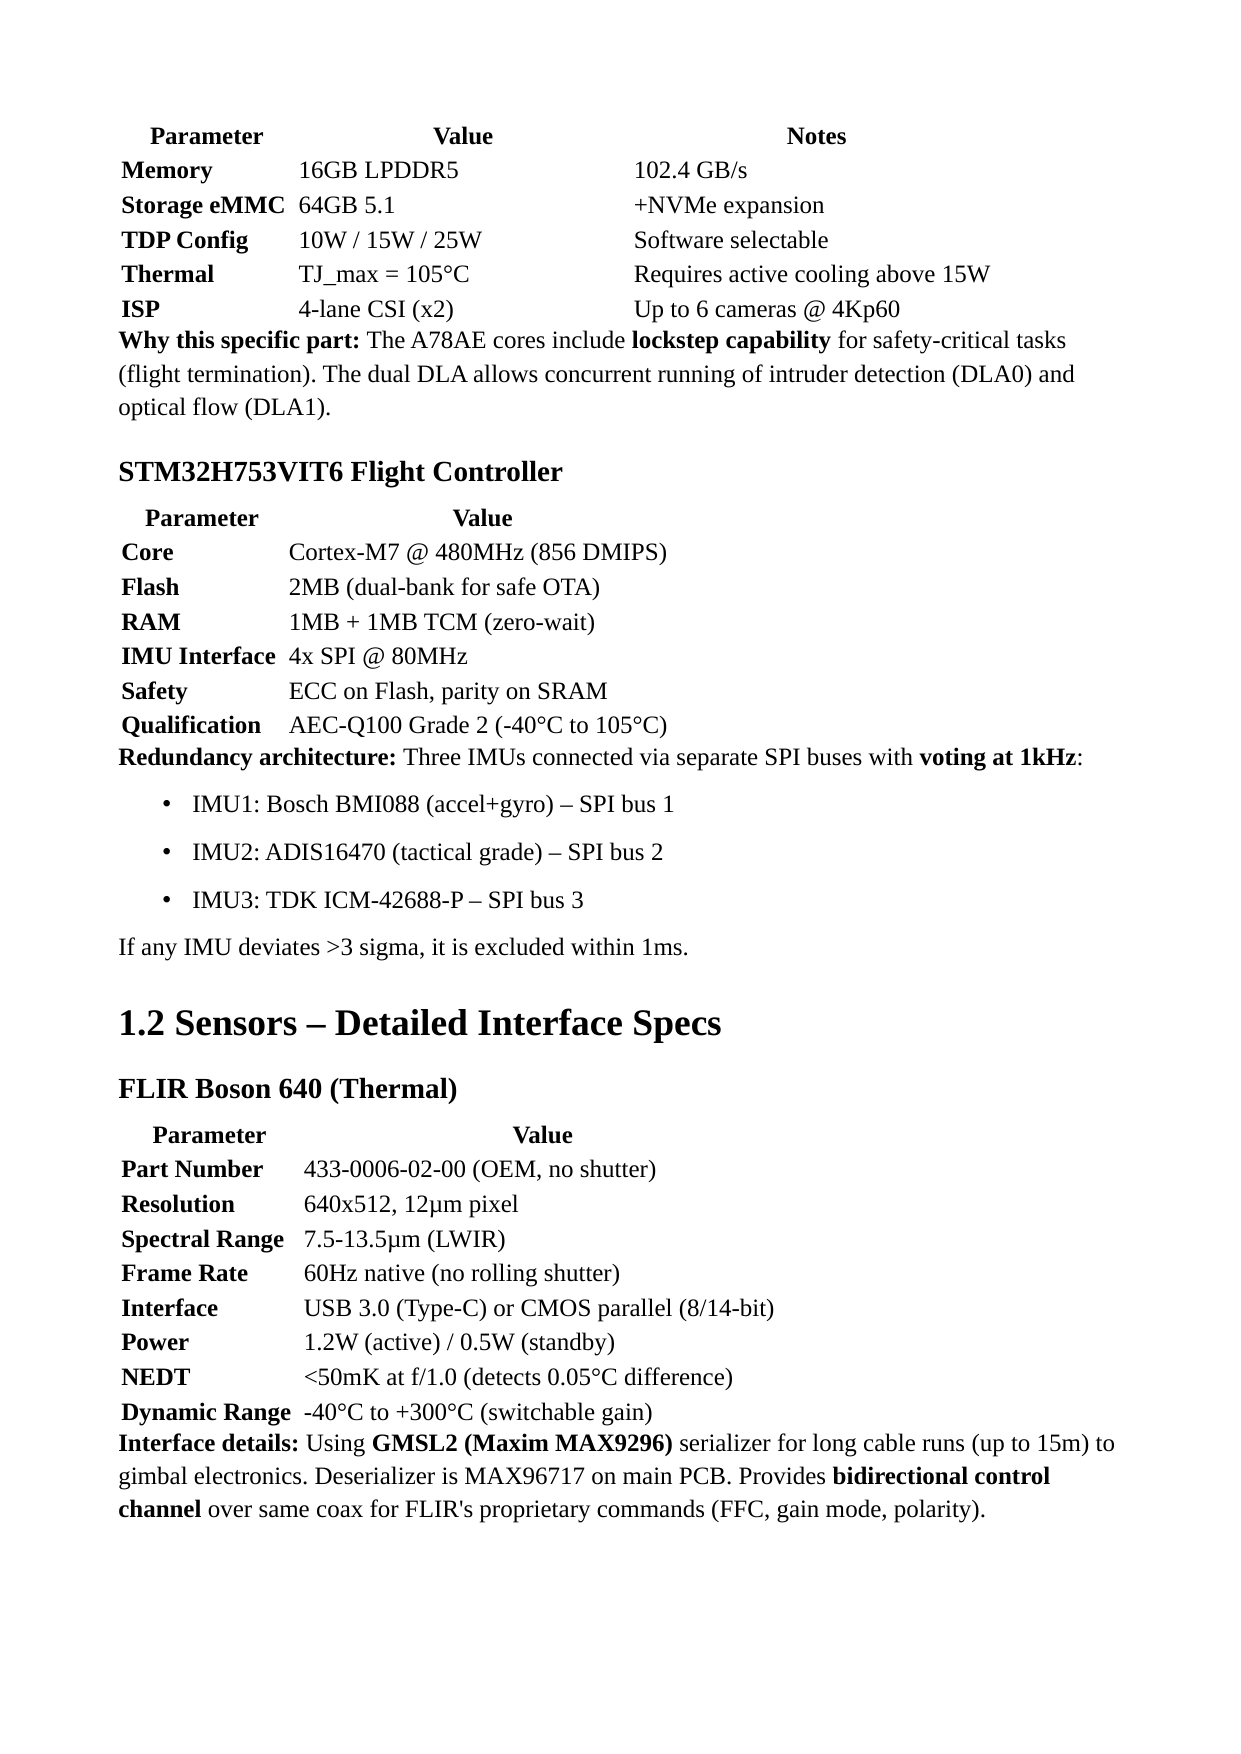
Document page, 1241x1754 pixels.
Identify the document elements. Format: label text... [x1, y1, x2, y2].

table_cell USB 3.0 (Type-C) or CMOS parallel (8/14-bit) [301, 1290, 784, 1324]
table_cell Core [118, 535, 286, 569]
table_cell 433-0006-02-00 (OEM, no shutter) [301, 1152, 784, 1186]
table_cell <50mK at f/1.0 (detects 0.05°C difference) [301, 1359, 784, 1394]
table_cell 7.5-13.5µm (LWIR) [301, 1221, 784, 1255]
table_cell Safety [118, 673, 286, 707]
text If any IMU deviates >3 sigma, it is excluded within 1ms. [118, 932, 1122, 961]
table_cell IMU Interface [118, 638, 286, 673]
table_cell Requires active cooling above 15W [631, 256, 1002, 291]
table_cell TJ_max = 105°C [295, 256, 631, 291]
table_cell 1.2W (active) / 0.5W (standby) [301, 1325, 784, 1359]
table_cell Dynamic Range [118, 1394, 301, 1428]
table_cell 102.4 GB/s [631, 153, 1002, 187]
table_header Parameter [118, 1117, 301, 1152]
table_cell 16GB LPDDR5 [295, 153, 631, 187]
subtitle 1.2 Sensors – Detailed Interface Specs [118, 1001, 1122, 1044]
table_cell 10W / 15W / 25W [295, 222, 631, 256]
table_cell 60Hz native (no rolling shutter) [301, 1255, 784, 1290]
text Interface details: Using GMSL2 (Maxim MAX9296) serializer for long cable runs (up to 15m) to gimbal electronics. Deserializer is MAX96717 on main PCB. Provides bidirectional control channel over same coax for FLIR's proprietary commands (FFC, gain mode, polarity). [118, 1428, 1122, 1523]
table_cell 4-lane CSI (x2) [295, 291, 631, 326]
table_header Value [295, 118, 631, 153]
table_cell Thermal [118, 256, 295, 291]
table_cell ECC on Flash, parity on SRAM [286, 673, 679, 707]
table_cell NEDT [118, 1359, 301, 1394]
table_cell TDP Config [118, 222, 295, 256]
table_cell 2MB (dual-bank for safe OTA) [286, 569, 679, 604]
list IMU3: TDK ICM-42688-P – SPI bus 3 [162, 885, 1122, 913]
table_cell -40°C to +300°C (switchable gain) [301, 1394, 784, 1428]
table_cell Qualification [118, 708, 286, 742]
table_cell Storage eMMC [118, 187, 295, 222]
list IMU1: Bosch BMI088 (accel+gyro) – SPI bus 1 [162, 789, 1122, 818]
table_cell Spectral Range [118, 1221, 301, 1255]
table_cell Software selectable [631, 222, 1002, 256]
table_cell 64GB 5.1 [295, 187, 631, 222]
table_cell RAM [118, 604, 286, 638]
table_cell Power [118, 1325, 301, 1359]
text Why this specific part: The A78AE cores include lockstep capability for safety-critical tasks (flight termination). The dual DLA allows concurrent running of intruder detection (DLA0) and optical flow (DLA1). [118, 326, 1122, 420]
text Redundancy architecture: Three IMUs connected via separate SPI buses with voting at 1kHz: [118, 742, 1122, 771]
table_header Parameter [118, 118, 295, 153]
table_cell 640x512, 12µm pixel [301, 1186, 784, 1221]
subtitle FLIR Boson 640 (Thermal) [118, 1071, 1122, 1104]
table_header Value [301, 1117, 784, 1152]
table_cell 4x SPI @ 80MHz [286, 638, 679, 673]
table_cell 1MB + 1MB TCM (zero-wait) [286, 604, 679, 638]
subtitle STM32H753VIT6 Flight Controller [118, 454, 1122, 487]
table_cell Frame Rate [118, 1255, 301, 1290]
table_cell Part Number [118, 1152, 301, 1186]
table_header Parameter [118, 500, 286, 534]
table_cell Cortex-M7 @ 480MHz (856 DMIPS) [286, 535, 679, 569]
table_cell AEC-Q100 Grade 2 (-40°C to 105°C) [286, 708, 679, 742]
table_header Notes [631, 118, 1002, 153]
table_header Value [286, 500, 679, 534]
table_cell Up to 6 cameras @ 4Kp60 [631, 291, 1002, 326]
list IMU2: ADIS16470 (tactical grade) – SPI bus 2 [162, 837, 1122, 866]
table_cell ISP [118, 291, 295, 326]
table_cell +NVMe expansion [631, 187, 1002, 222]
table_cell Flash [118, 569, 286, 604]
table_cell Resolution [118, 1186, 301, 1221]
table_cell Interface [118, 1290, 301, 1324]
table_cell Memory [118, 153, 295, 187]
